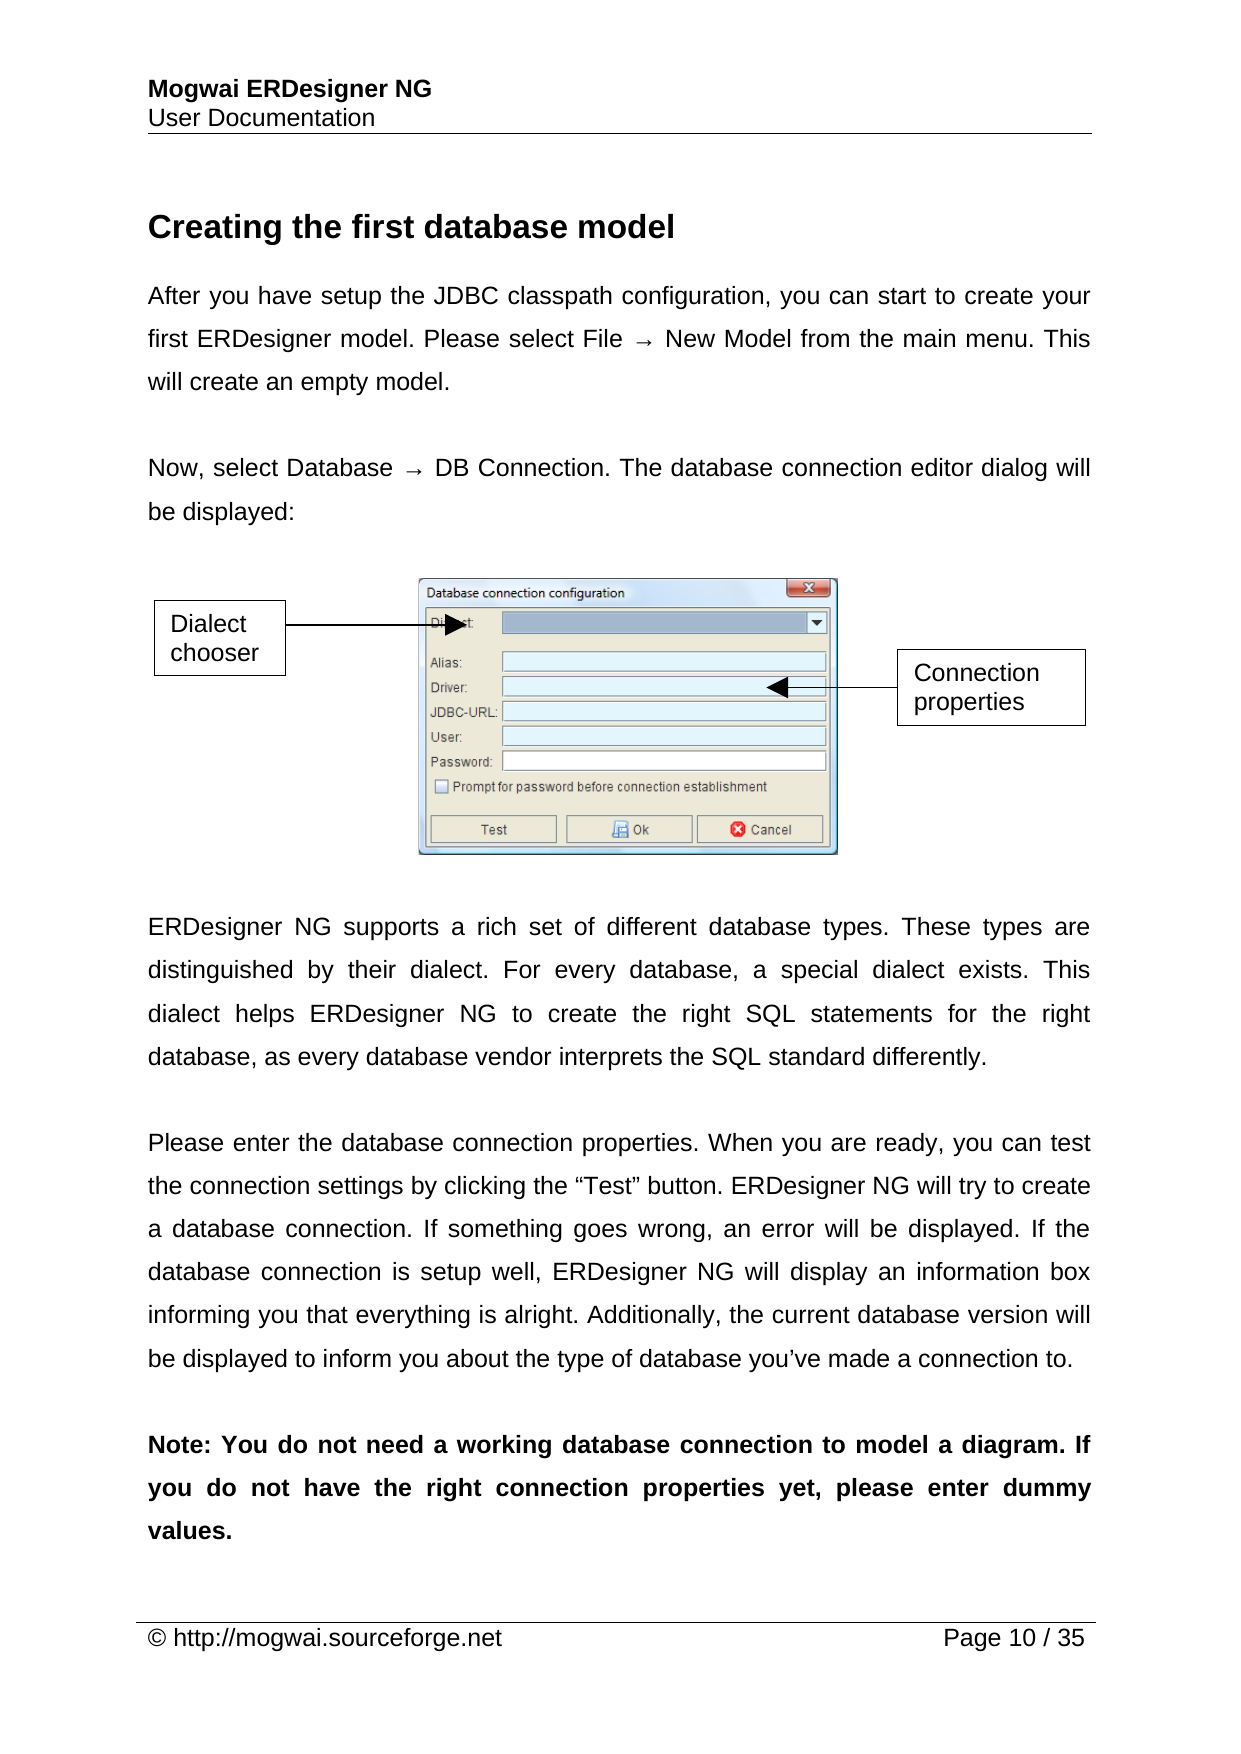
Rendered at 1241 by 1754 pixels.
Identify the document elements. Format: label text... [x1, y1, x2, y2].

text Please enter the database connection properties. When you are ready, you can test the connection settings by clicking the “Test” button. ERDesigner NG will try to create a database connection. If something goes wrong, an error will be displayed. If the database connection is setup well, ERDesigner NG will display an information box informing you that everything is alright. Additionally, the current database version will be displayed to inform you about the type of database you’ve made a connection to. [148, 1128, 1092, 1372]
subtitle Creating the first database model [148, 207, 1092, 246]
picture [418, 578, 838, 855]
text Now, select Database → DB Connection. The database connection editor dialog will be displayed: [148, 453, 1092, 525]
text Note: You do not need a working database connection to model a diagram. If you do not have the right connection properties yet, please enter dummy values. [148, 1430, 1092, 1545]
text Connection properties [913, 658, 1069, 716]
text Dialect chooser [170, 609, 270, 666]
text After you have setup the JDBC classpath configuration, you can start to create your first ERDesigner model. Please select File → New Model from the main menu. This will create an empty model. [148, 281, 1092, 396]
text ERDesigner NG supports a rich set of different database types. These types are distinguished by their dialect. For every database, a special dialect exists. This dialect helps ERDesigner NG to create the right SQL statements for the right database, as every database vendor interprets the SQL standard differently. [148, 912, 1092, 1070]
